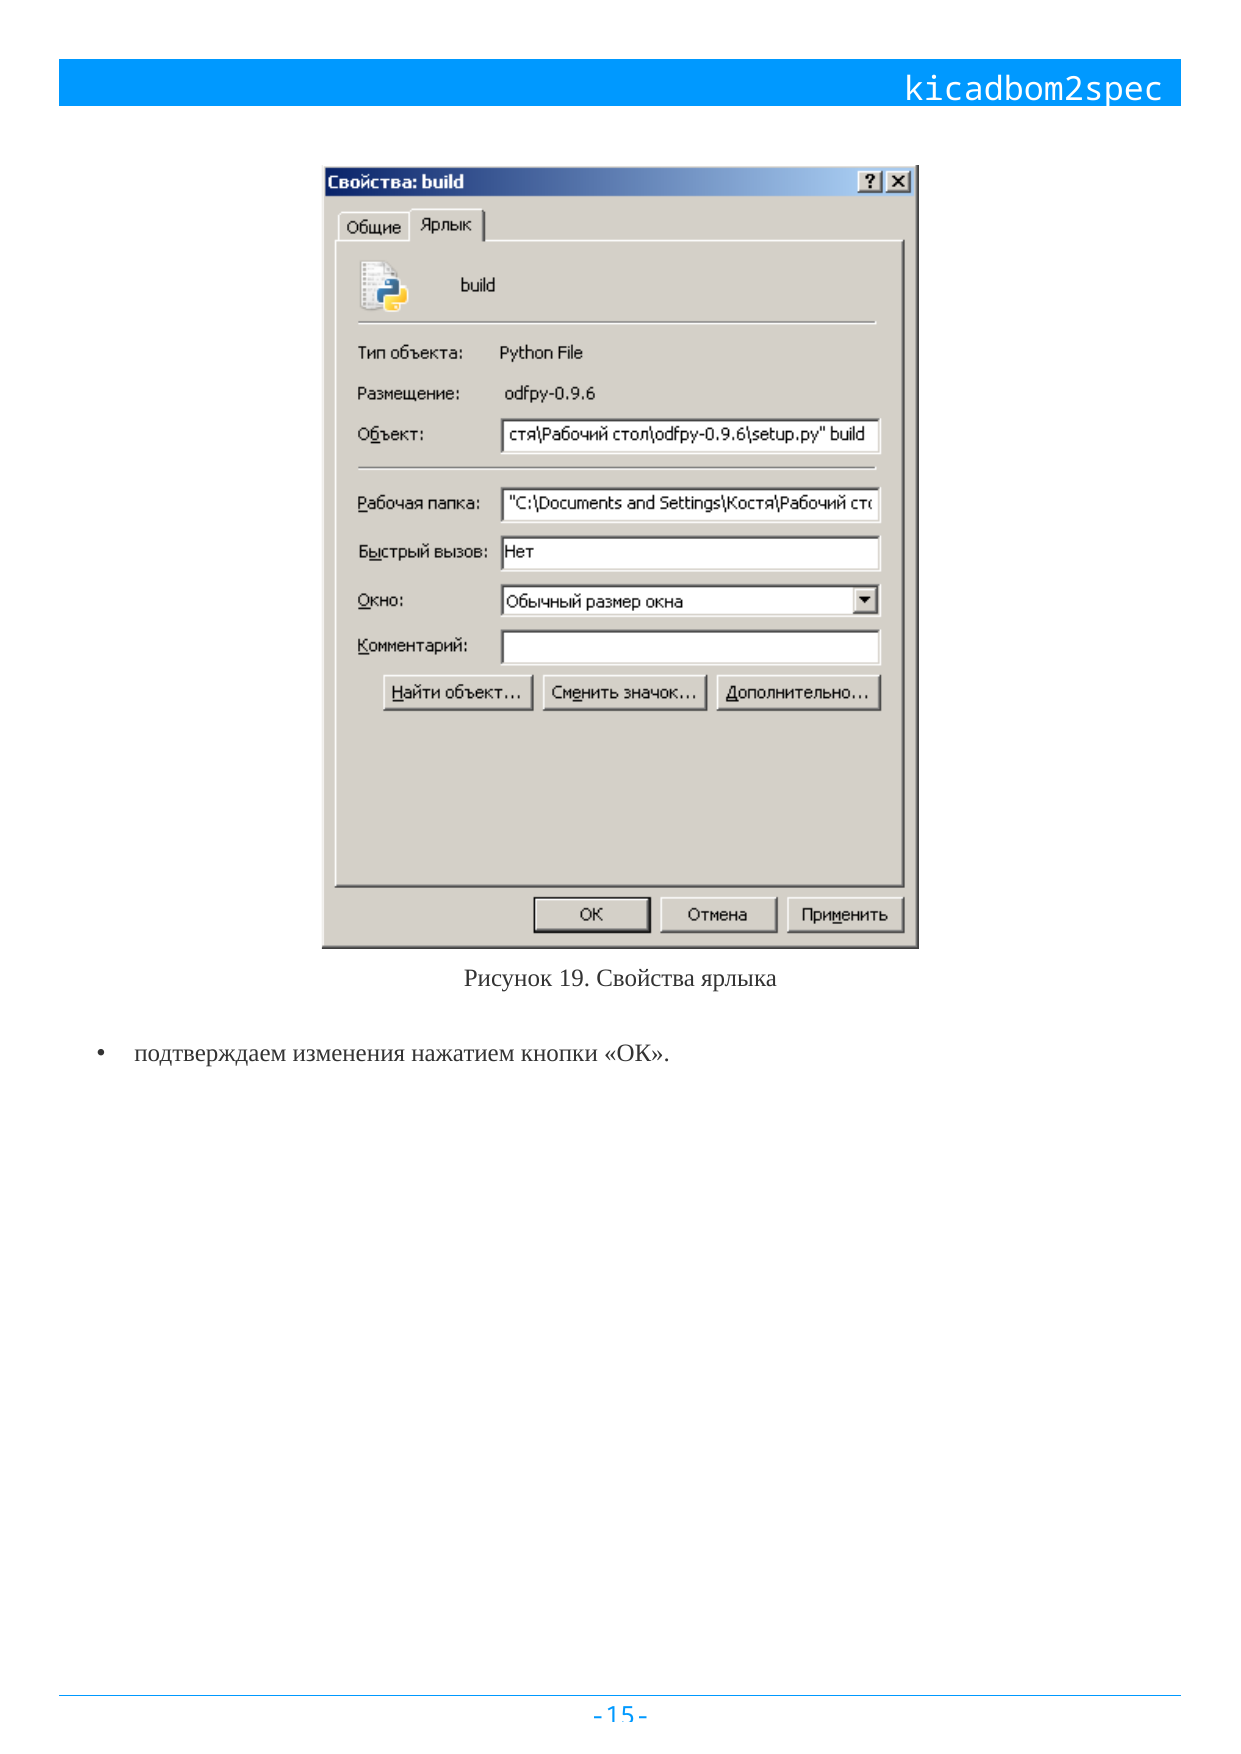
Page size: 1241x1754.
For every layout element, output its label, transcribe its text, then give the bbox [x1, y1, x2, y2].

picture [321, 165, 919, 949]
text Рисунок 19. Свойства ярлыка [322, 949, 918, 991]
list подтверждаем изменения нажатием кнопки «ОК». [97, 1038, 1181, 1067]
